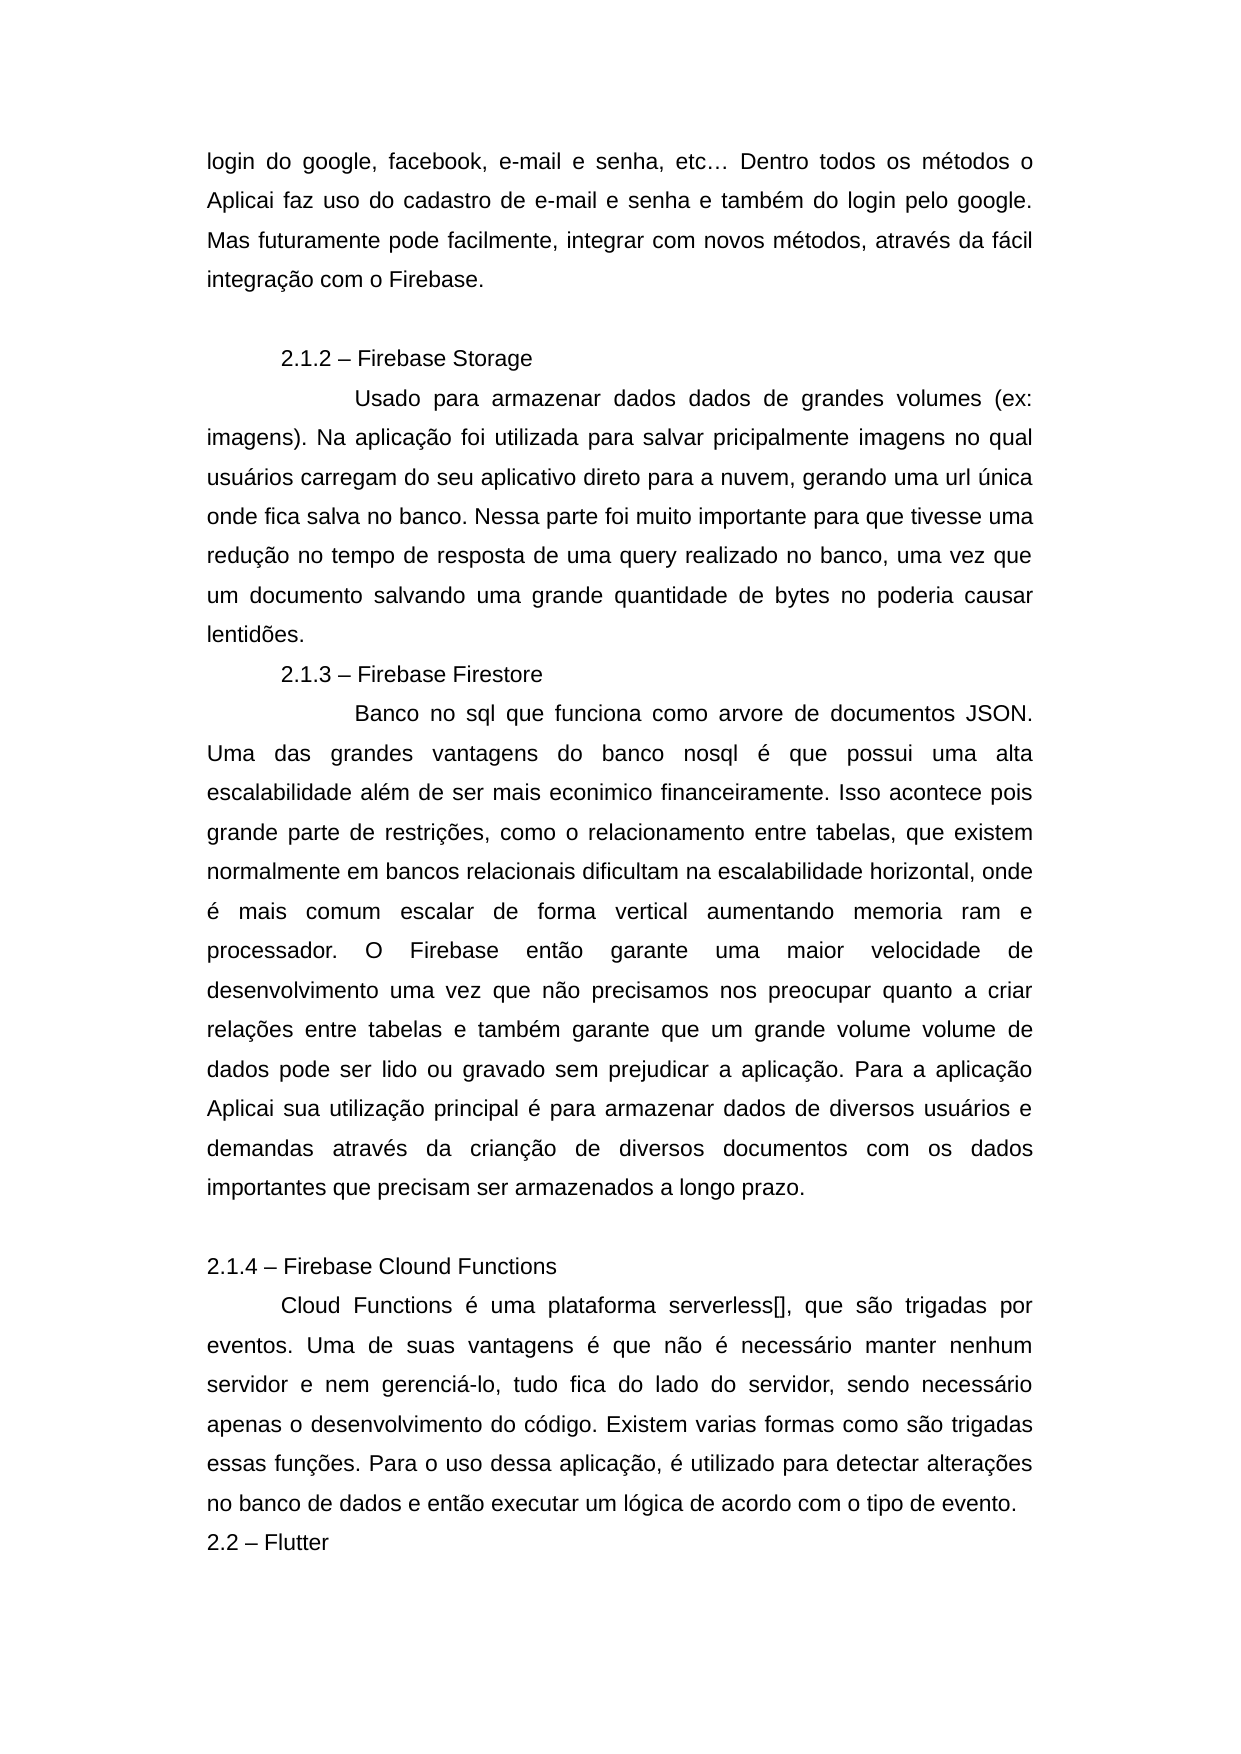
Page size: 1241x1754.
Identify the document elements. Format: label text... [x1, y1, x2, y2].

text 2.1.2 – Firebase Storage [207, 345, 1033, 371]
text 2.1.4 – Firebase Clound Functions [207, 1253, 1033, 1279]
text Banco no sql que funciona como arvore de documentos JSON. Uma das grandes vantagens do banco nosql é que possui uma alta escalabilidade além de ser mais econimico financeiramente. Isso acontece pois grande parte de restrições, como o relacionamento entre tabelas, que existem normalmente em bancos relacionais dificultam na escalabilidade horizontal, onde é mais comum escalar de forma vertical aumentando memoria ram e processador. O Firebase então garante uma maior velocidade de desenvolvimento uma vez que não precisamos nos preocupar quanto a criar relações entre tabelas e também garante que um grande volume volume de dados pode ser lido ou gravado sem prejudicar a aplicação. Para a aplicação Aplicai sua utilização principal é para armazenar dados de diversos usuários e demandas através da crianção de diversos documentos com os dados importantes que precisam ser armazenados a longo prazo. [207, 700, 1033, 1200]
text Usado para armazenar dados dados de grandes volumes (ex: imagens). Na aplicação foi utilizada para salvar pricipalmente imagens no qual usuários carregam do seu aplicativo direto para a nuvem, gerando uma url única onde fica salva no banco. Nessa parte foi muito importante para que tivesse uma redução no tempo de resposta de uma query realizado no banco, uma vez que um documento salvando uma grande quantidade de bytes no poderia causar lentidões. [207, 384, 1033, 648]
text 2.1.3 – Firebase Firestore [207, 661, 1033, 687]
text login do google, facebook, e-mail e senha, etc… Dentro todos os métodos o Aplicai faz uso do cadastro de e-mail e senha e também do login pelo google. Mas futuramente pode facilmente, integrar com novos métodos, através da fácil integração com o Firebase. [207, 148, 1033, 292]
text 2.2 – Flutter [207, 1529, 1033, 1556]
text Cloud Functions é uma plataforma serverless[], que são trigadas por eventos. Uma de suas vantagens é que não é necessário manter nenhum servidor e nem gerenciá-lo, tudo fica do lado do servidor, sendo necessário apenas o desenvolvimento do código. Existem varias formas como são trigadas essas funções. Para o uso dessa aplicação, é utilizado para detectar alterações no banco de dados e então executar um lógica de acordo com o tipo de evento. [207, 1292, 1033, 1516]
